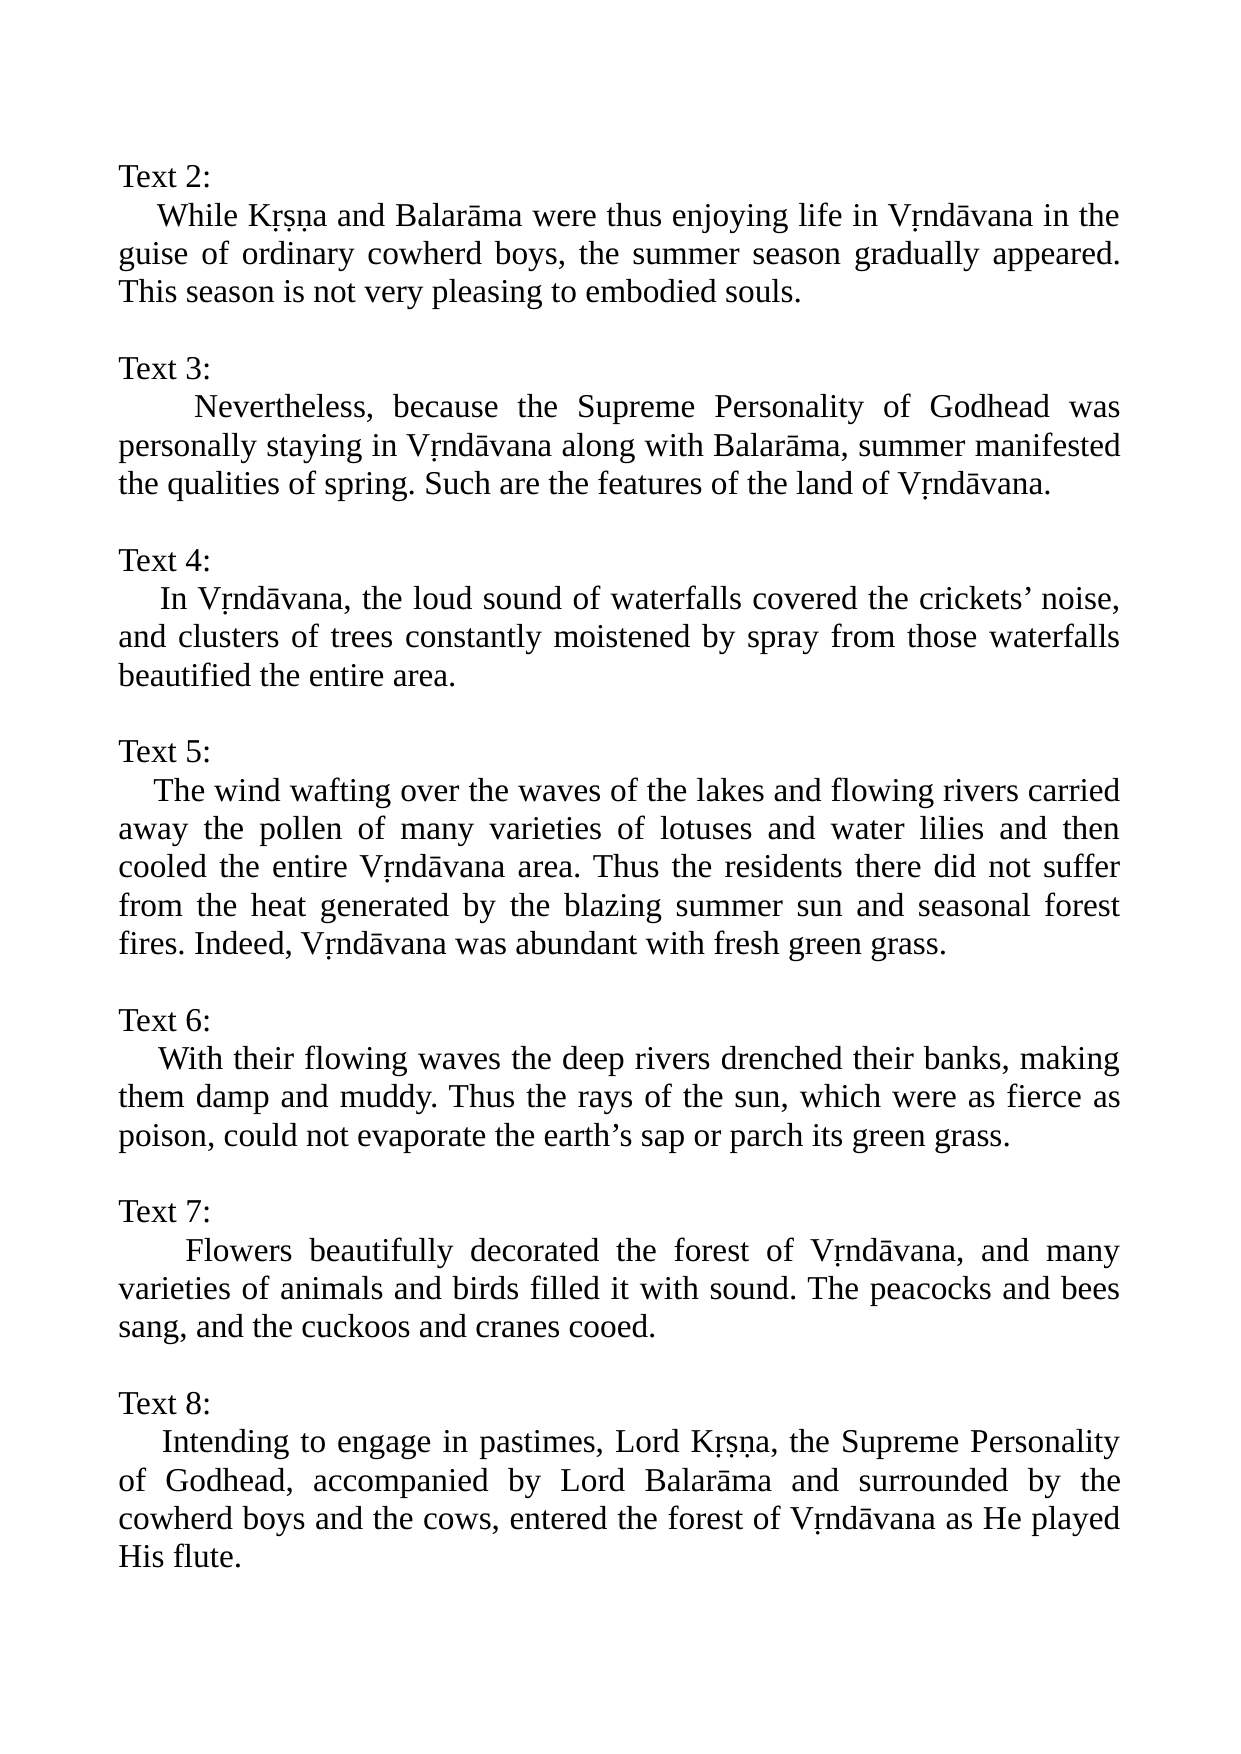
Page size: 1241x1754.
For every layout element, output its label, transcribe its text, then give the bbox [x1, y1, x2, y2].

text In Vṛndāvana, the loud sound of waterfalls covered the crickets’ noise, and clusters of trees constantly moistened by spray from those waterfalls beautified the entire area. [118, 578, 1122, 693]
text Text 3: [118, 348, 1122, 386]
text Text 2: [118, 156, 1122, 195]
text While Kṛṣṇa and Balarāma were thus enjoying life in Vṛndāvana in the guise of ordinary cowherd boys, the summer season gradually appeared. This season is not very pleasing to embodied souls. [118, 195, 1122, 310]
text With their flowing waves the deep rivers drenched their banks, making them damp and muddy. Thus the rays of the sun, which were as fierce as poison, could not evaporate the earth’s sap or parch its green grass. [118, 1038, 1122, 1153]
text The wind wafting over the waves of the lakes and flowing rivers carried away the pollen of many varieties of lotuses and water lilies and then cooled the entire Vṛndāvana area. Thus the residents there did not suffer from the heat generated by the blazing summer sun and seasonal forest fires. Indeed, Vṛndāvana was abundant with fresh green grass. [118, 770, 1122, 961]
text Text 4: [118, 540, 1122, 578]
text Text 7: [118, 1191, 1122, 1230]
text Nevertheless, because the Supreme Personality of Godhead was personally staying in Vṛndāvana along with Balarāma, summer manifested the qualities of spring. Such are the features of the land of Vṛndāvana. [118, 386, 1122, 501]
text Text 5: [118, 731, 1122, 770]
text Flowers beautifully decorated the forest of Vṛndāvana, and many varieties of animals and birds filled it with sound. The peacocks and bees sang, and the cuckoos and cranes cooed. [118, 1230, 1122, 1345]
text Intending to engage in pastimes, Lord Kṛṣṇa, the Supreme Personality of Godhead, accompanied by Lord Balarāma and surrounded by the cowherd boys and the cows, entered the forest of Vṛndāvana as He played His flute. [118, 1421, 1122, 1575]
text Text 8: [118, 1383, 1122, 1421]
text Text 6: [118, 1000, 1122, 1038]
